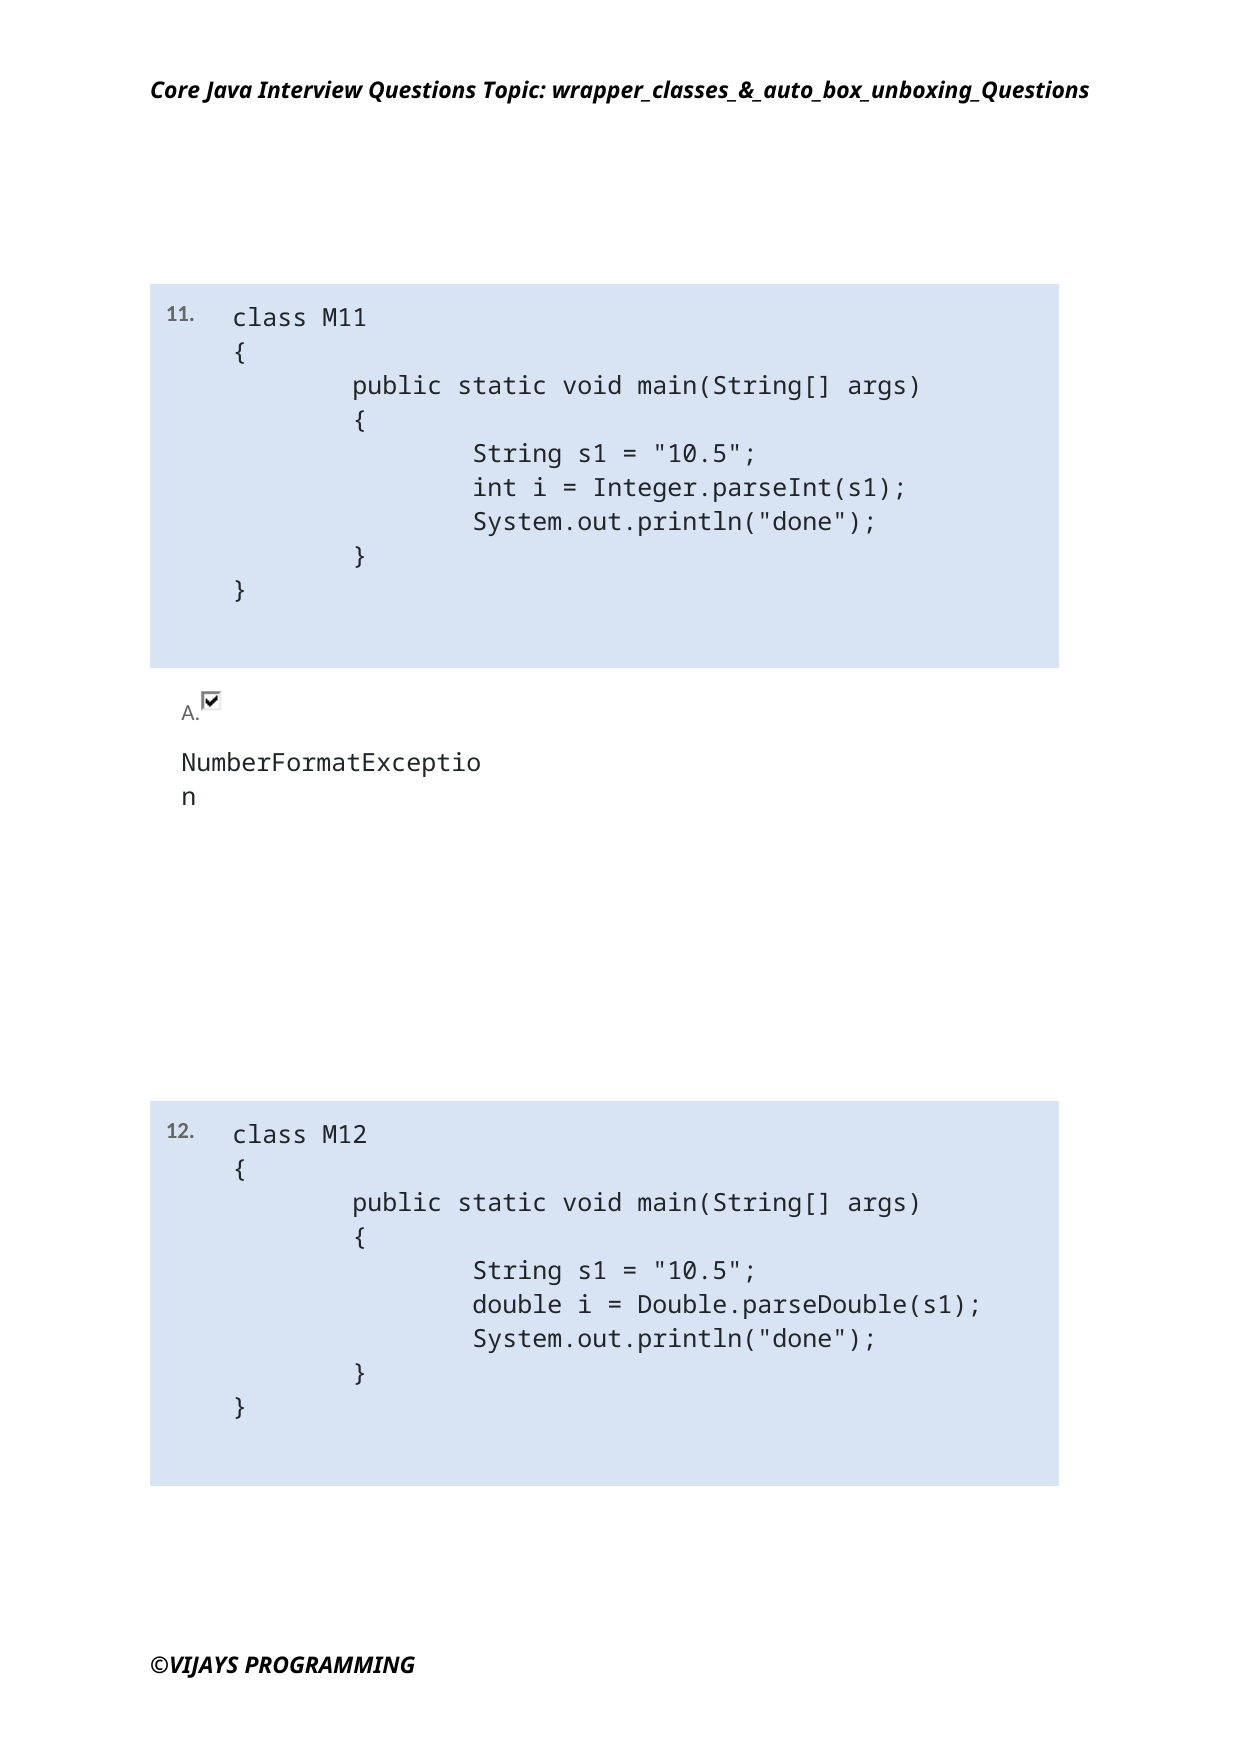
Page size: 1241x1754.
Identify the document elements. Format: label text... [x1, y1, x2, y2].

table_header [181, 1501, 484, 1582]
table_header [181, 1017, 415, 1051]
table_header [181, 1051, 250, 1085]
table_header 11. [150, 284, 216, 668]
table_header A. NumberFormatException [181, 684, 484, 915]
table_cell [150, 150, 1090, 283]
table_cell [150, 668, 1090, 1101]
table_header [181, 200, 250, 268]
table_header [1059, 284, 1090, 668]
table_cell [150, 1486, 1090, 1598]
table_cell [1059, 1101, 1090, 1486]
table_cell class M12 { public static void main(String[] args) { String s1 = "10.5"; double i = Double.parseDouble(s1); System.out.println("done"); } } [216, 1101, 1059, 1486]
table_header [181, 166, 250, 200]
table_cell 12. [150, 1101, 216, 1486]
table_header class M11 { public static void main(String[] args) { String s1 = "10.5"; int i = Integer.parseInt(s1); System.out.println("done"); } } [216, 284, 1059, 668]
table_header [181, 915, 250, 1017]
